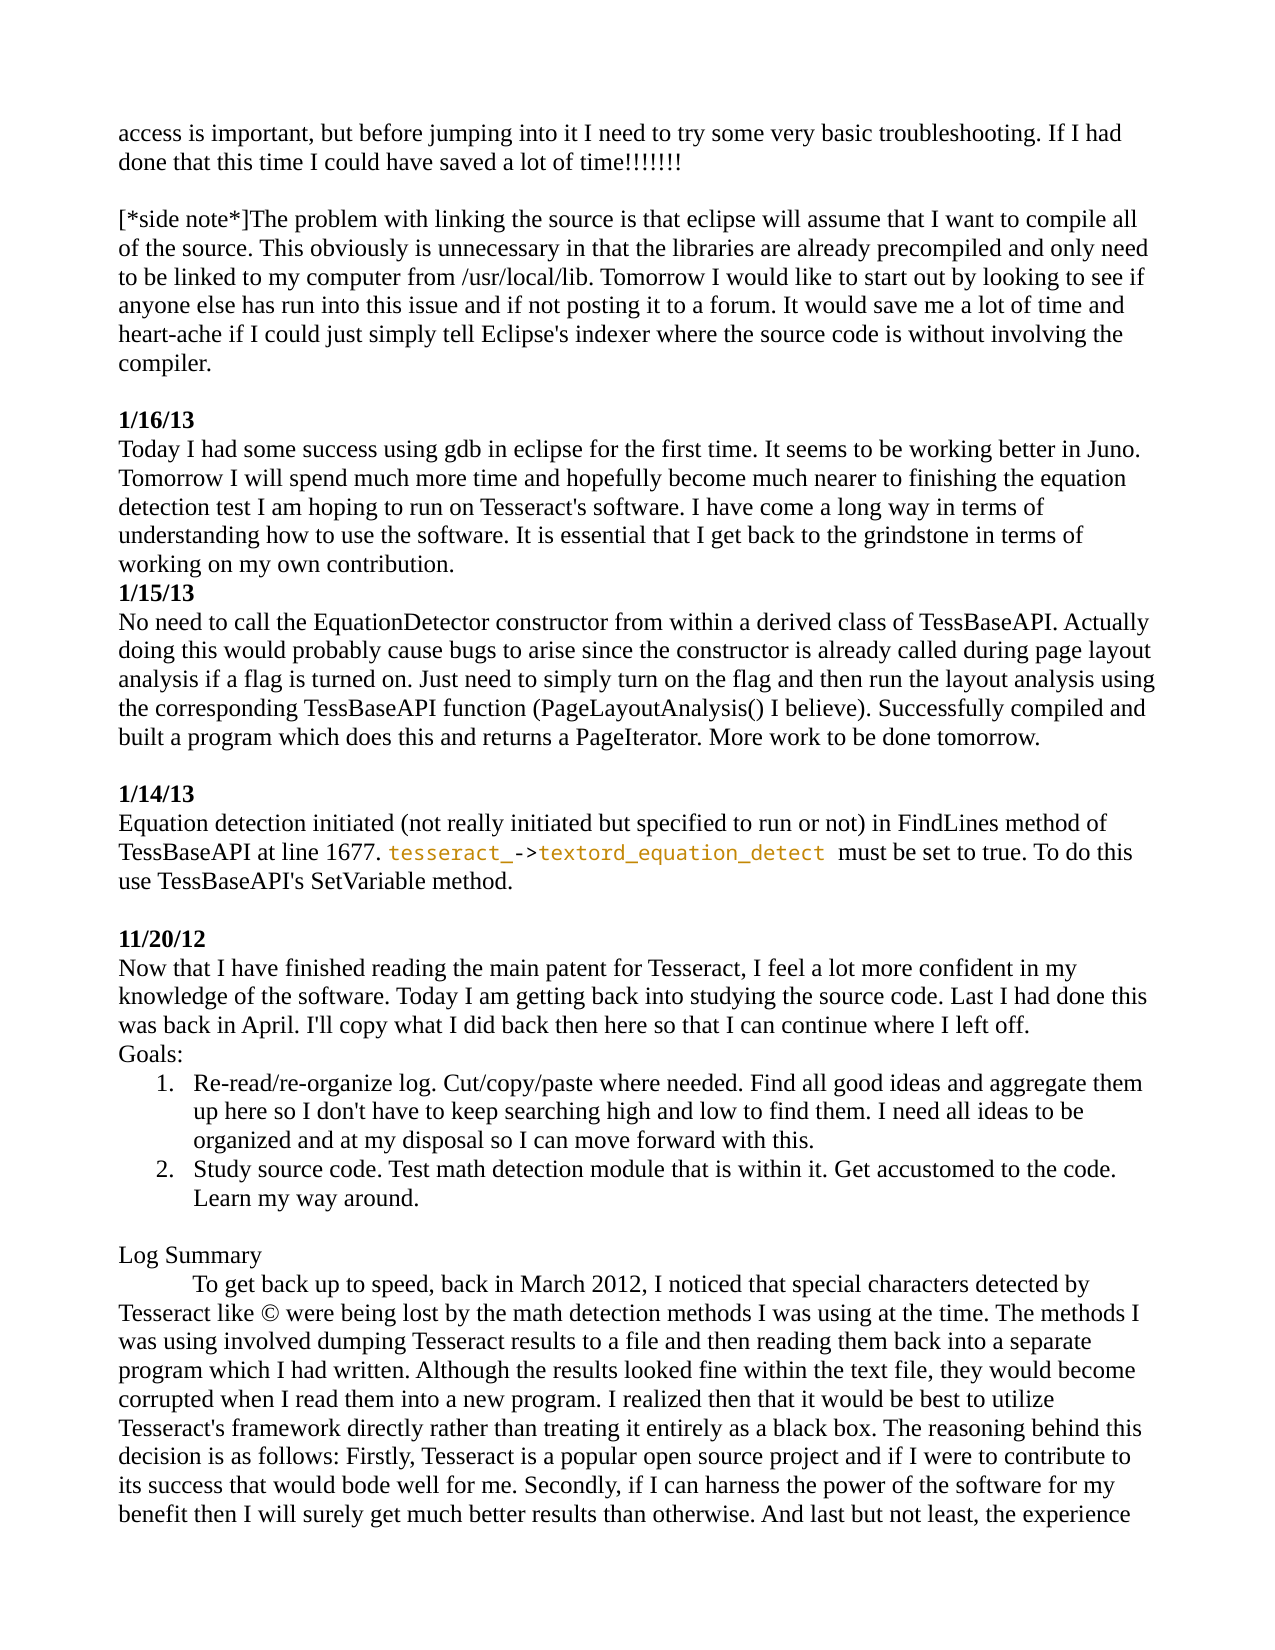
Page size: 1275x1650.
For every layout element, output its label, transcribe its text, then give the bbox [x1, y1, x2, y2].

list Re-read/re-organize log. Cut/copy/paste where needed. Find all good ideas and aggregate them up here so I don't have to keep searching high and low to find them. I need all ideas to be organized and at my disposal so I can move forward with this. [156, 1068, 1157, 1154]
text No need to call the EquationDetector constructor from within a derived class of TessBaseAPI. Actually doing this would probably cause bugs to arise since the constructor is already called during page layout analysis if a flag is turned on. Just need to simply turn on the flag and then run the layout analysis using the corresponding TessBaseAPI function (PageLayoutAnalysis() I believe). Successfully compiled and built a program which does this and returns a PageIterator. More work to be done tomorrow. [118, 607, 1157, 751]
text Equation detection initiated (not really initiated but specified to run or not) in FindLines method of TessBaseAPI at line 1677. tesseract_->textord_equation_detect must be set to true. To do this use TessBaseAPI's SetVariable method. [118, 808, 1157, 895]
text 1/14/13 [118, 779, 1157, 808]
text Today I had some success using gdb in eclipse for the first time. It seems to be working better in Juno. Tomorrow I will spend much more time and hopefully become much nearer to finishing the equation detection test I am hoping to run on Tesseract's software. I have come a long way in terms of understanding how to use the software. It is essential that I get back to the grindstone in terms of working on my own contribution. [118, 434, 1157, 578]
text access is important, but before jumping into it I need to try some very basic troubleshooting. If I had done that this time I could have saved a lot of time!!!!!!! [*side note*]The problem with linking the source is that eclipse will assume that I want to compile all of the source. This obviously is unnecessary in that the libraries are already precompiled and only need to be linked to my computer from /usr/local/lib. Tomorrow I would like to start out by looking to see if anyone else has run into this issue and if not posting it to a forum. It would save me a lot of time and heart-ache if I could just simply tell Eclipse's indexer where the source code is without involving the compiler. [118, 118, 1157, 377]
text Goals: [118, 1039, 1157, 1068]
text Log Summary [118, 1240, 1157, 1269]
list Study source code. Test math detection module that is within it. Get accustomed to the code. Learn my way around. [156, 1154, 1157, 1211]
text 1/15/13 [118, 578, 1157, 607]
text 1/16/13 [118, 406, 1157, 434]
text Now that I have finished reading the main patent for Tesseract, I feel a lot more confident in my knowledge of the software. Today I am getting back into studying the source code. Last I had done this was back in April. I'll copy what I did back then here so that I can continue where I left off. [118, 953, 1157, 1039]
text To get back up to speed, back in March 2012, I noticed that special characters detected by Tesseract like © were being lost by the math detection methods I was using at the time. The methods I was using involved dumping Tesseract results to a file and then reading them back into a separate program which I had written. Although the results looked fine within the text file, they would become corrupted when I read them into a new program. I realized then that it would be best to utilize Tesseract's framework directly rather than treating it entirely as a black box. The reasoning behind this decision is as follows: Firstly, Tesseract is a popular open source project and if I were to contribute to its success that would bode well for me. Secondly, if I can harness the power of the software for my benefit then I will surely get much better results than otherwise. And last but not least, the experience [118, 1269, 1157, 1528]
text 11/20/12 [118, 924, 1157, 953]
